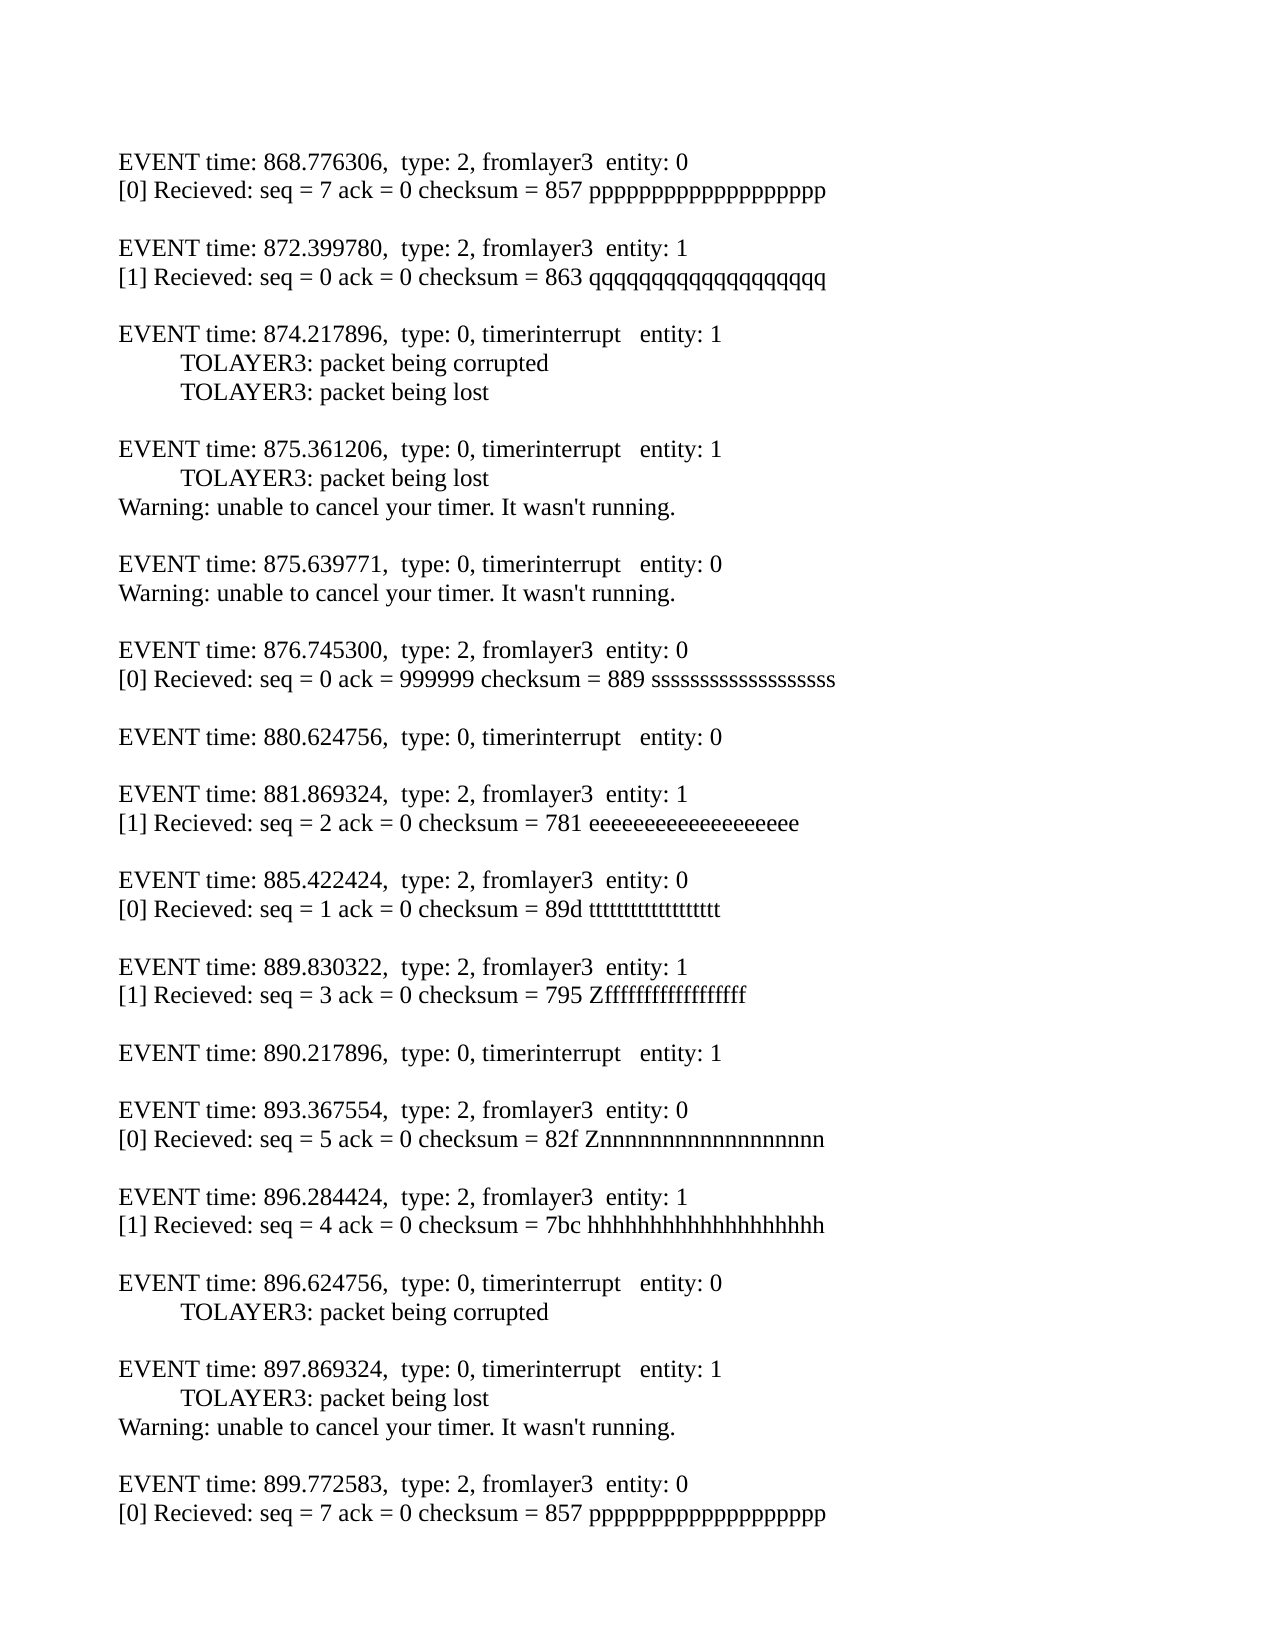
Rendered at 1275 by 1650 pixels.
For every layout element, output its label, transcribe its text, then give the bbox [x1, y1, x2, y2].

text EVENT time: 889.830322, type: 2, fromlayer3 entity: 1 [118, 952, 1157, 981]
text [0] Recieved: seq = 5 ack = 0 checksum = 82f Znnnnnnnnnnnnnnnnnn [118, 1124, 1157, 1153]
text EVENT time: 876.745300, type: 2, fromlayer3 entity: 0 [118, 636, 1157, 664]
text TOLAYER3: packet being lost [118, 1383, 1157, 1412]
text [0] Recieved: seq = 7 ack = 0 checksum = 857 ppppppppppppppppppp [118, 1498, 1157, 1527]
text [1] Recieved: seq = 0 ack = 0 checksum = 863 qqqqqqqqqqqqqqqqqqq [118, 262, 1157, 291]
text EVENT time: 875.361206, type: 0, timerinterrupt entity: 1 [118, 434, 1157, 463]
text EVENT time: 881.869324, type: 2, fromlayer3 entity: 1 [118, 779, 1157, 808]
text [0] Recieved: seq = 0 ack = 999999 checksum = 889 sssssssssssssssssss [118, 664, 1157, 693]
text EVENT time: 890.217896, type: 0, timerinterrupt entity: 1 [118, 1038, 1157, 1067]
text TOLAYER3: packet being lost [118, 377, 1157, 406]
text EVENT time: 880.624756, type: 0, timerinterrupt entity: 0 [118, 722, 1157, 751]
text EVENT time: 885.422424, type: 2, fromlayer3 entity: 0 [118, 866, 1157, 894]
text TOLAYER3: packet being corrupted [118, 348, 1157, 377]
text Warning: unable to cancel your timer. It wasn't running. [118, 492, 1157, 521]
text TOLAYER3: packet being lost [118, 463, 1157, 492]
text EVENT time: 899.772583, type: 2, fromlayer3 entity: 0 [118, 1469, 1157, 1498]
text [1] Recieved: seq = 3 ack = 0 checksum = 795 Zffffffffffffffffff [118, 981, 1157, 1009]
text [1] Recieved: seq = 4 ack = 0 checksum = 7bc hhhhhhhhhhhhhhhhhhh [118, 1211, 1157, 1239]
text [1] Recieved: seq = 2 ack = 0 checksum = 781 eeeeeeeeeeeeeeeeeee [118, 808, 1157, 837]
text EVENT time: 897.869324, type: 0, timerinterrupt entity: 1 [118, 1354, 1157, 1383]
text [0] Recieved: seq = 7 ack = 0 checksum = 857 ppppppppppppppppppp [118, 176, 1157, 204]
text EVENT time: 896.284424, type: 2, fromlayer3 entity: 1 [118, 1182, 1157, 1211]
text Warning: unable to cancel your timer. It wasn't running. [118, 578, 1157, 607]
text EVENT time: 875.639771, type: 0, timerinterrupt entity: 0 [118, 549, 1157, 578]
text TOLAYER3: packet being corrupted [118, 1297, 1157, 1326]
text EVENT time: 872.399780, type: 2, fromlayer3 entity: 1 [118, 233, 1157, 262]
text Warning: unable to cancel your timer. It wasn't running. [118, 1412, 1157, 1441]
text EVENT time: 868.776306, type: 2, fromlayer3 entity: 0 [118, 147, 1157, 176]
text EVENT time: 874.217896, type: 0, timerinterrupt entity: 1 [118, 319, 1157, 348]
text EVENT time: 893.367554, type: 2, fromlayer3 entity: 0 [118, 1096, 1157, 1124]
text [0] Recieved: seq = 1 ack = 0 checksum = 89d ttttttttttttttttttt [118, 894, 1157, 923]
text EVENT time: 896.624756, type: 0, timerinterrupt entity: 0 [118, 1268, 1157, 1297]
